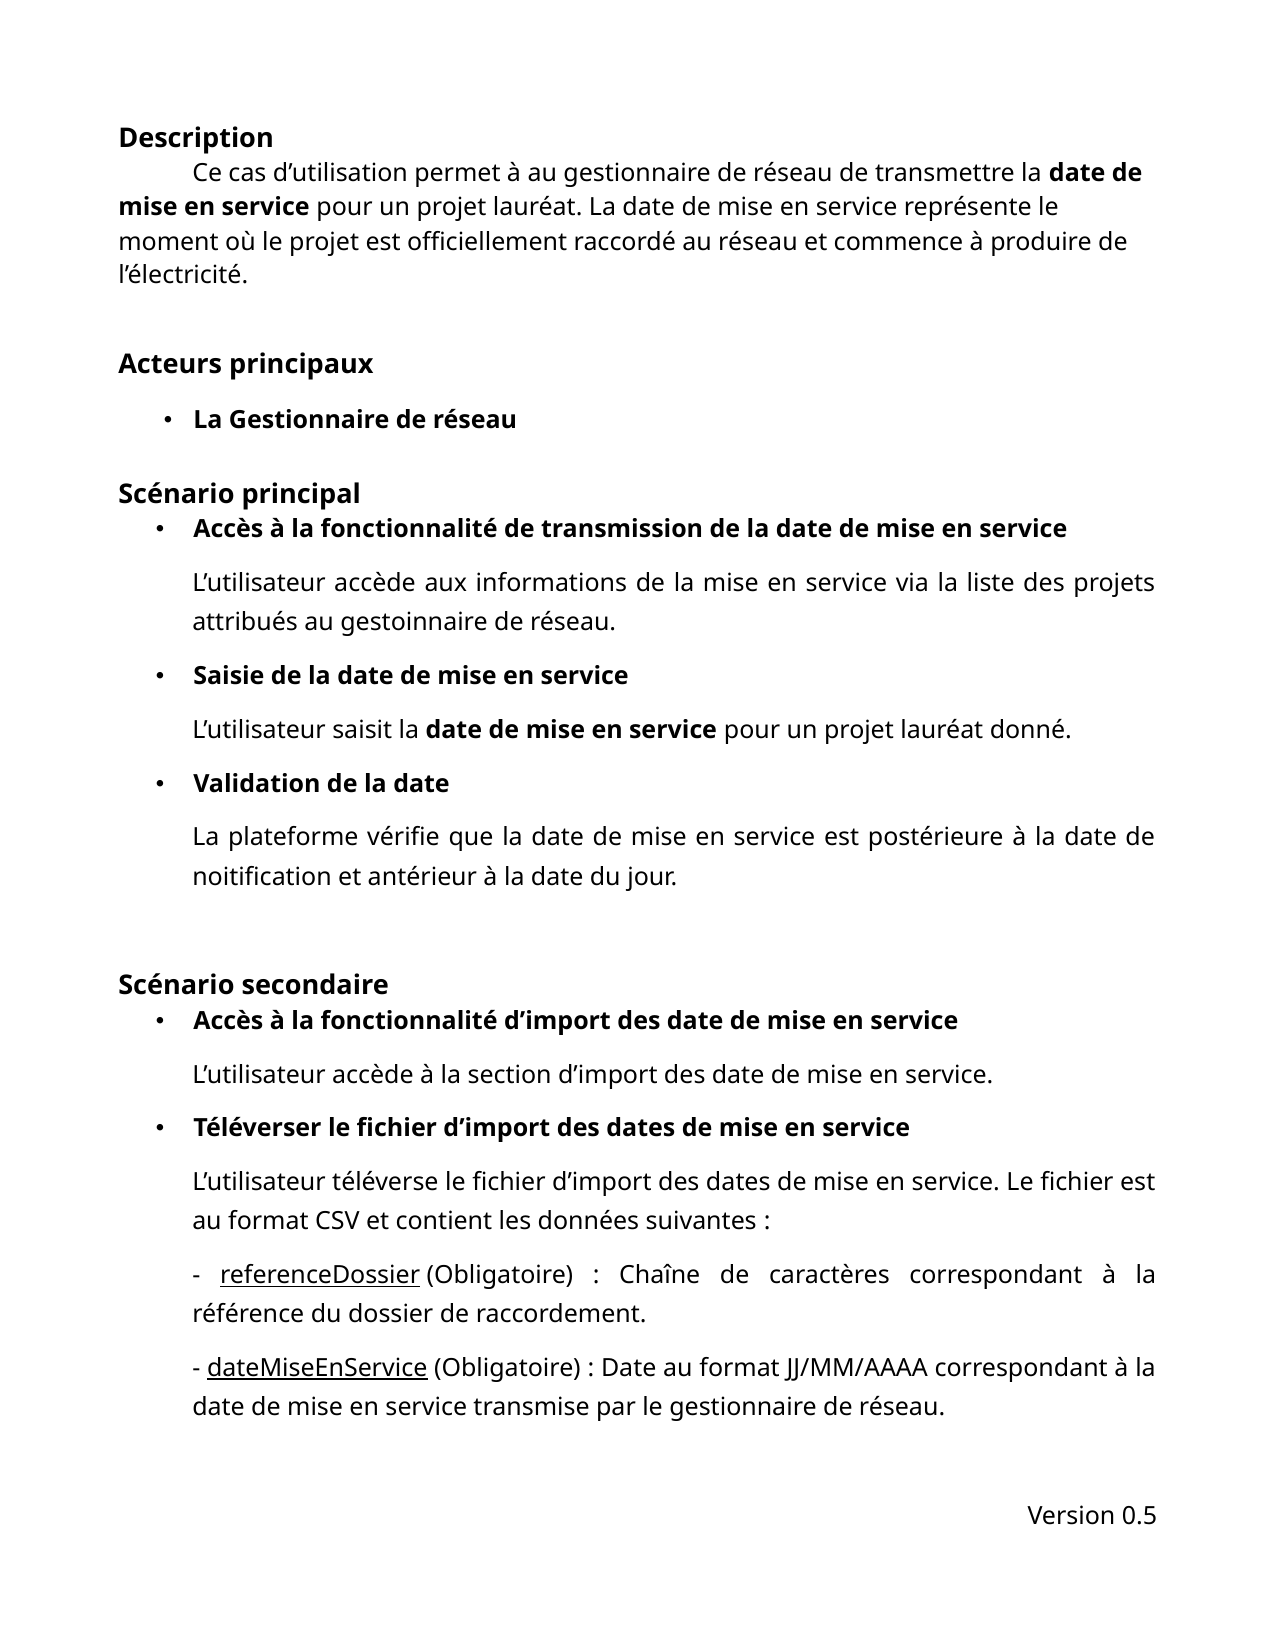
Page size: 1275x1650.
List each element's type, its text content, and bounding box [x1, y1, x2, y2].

text Scénario principal [118, 474, 1157, 511]
text Description Ce cas d’utilisation permet à au gestionnaire de réseau de transmettre la date de mise en service pour un projet lauréat. La date de mise en service représente le moment où le projet est officiellement raccordé au réseau et commence à produire de l’électricité. [118, 118, 1157, 291]
list Accès à la fonctionnalité de transmission de la date de mise en service [156, 511, 1157, 545]
list L’utilisateur téléverse le fichier d’import des dates de mise en service. Le fichier est au format CSV et contient les données suivantes : [162, 1164, 1157, 1237]
list Saisie de la date de mise en service [156, 658, 1157, 692]
list La plateforme vérifie que la date de mise en service est postérieure à la date de noitification et antérieur à la date du jour. [162, 819, 1157, 892]
list Téléverser le fichier d’import des dates de mise en service [156, 1110, 1157, 1144]
list - referenceDossier (Obligatoire) : Chaîne de caractères correspondant à la référence du dossier de raccordement. [162, 1257, 1157, 1330]
list L’utilisateur accède à la section d’import des date de mise en service. [162, 1056, 1157, 1090]
list - dateMiseEnService (Obligatoire) : Date au format JJ/MM/AAAA correspondant à la date de mise en service transmise par le gestionnaire de réseau. [162, 1349, 1157, 1423]
text Acteurs principaux [118, 345, 1157, 382]
list L’utilisateur saisit la date de mise en service pour un projet lauréat donné. [162, 711, 1157, 746]
list Accès à la fonctionnalité d’import des date de mise en service [156, 1002, 1157, 1037]
list Validation de la date [156, 765, 1157, 799]
list L’utilisateur accède aux informations de la mise en service via la liste des projets attribués au gestoinnaire de réseau. [162, 565, 1157, 638]
text Scénario secondaire [118, 966, 1157, 1002]
list La Gestionnaire de réseau [164, 402, 1157, 436]
